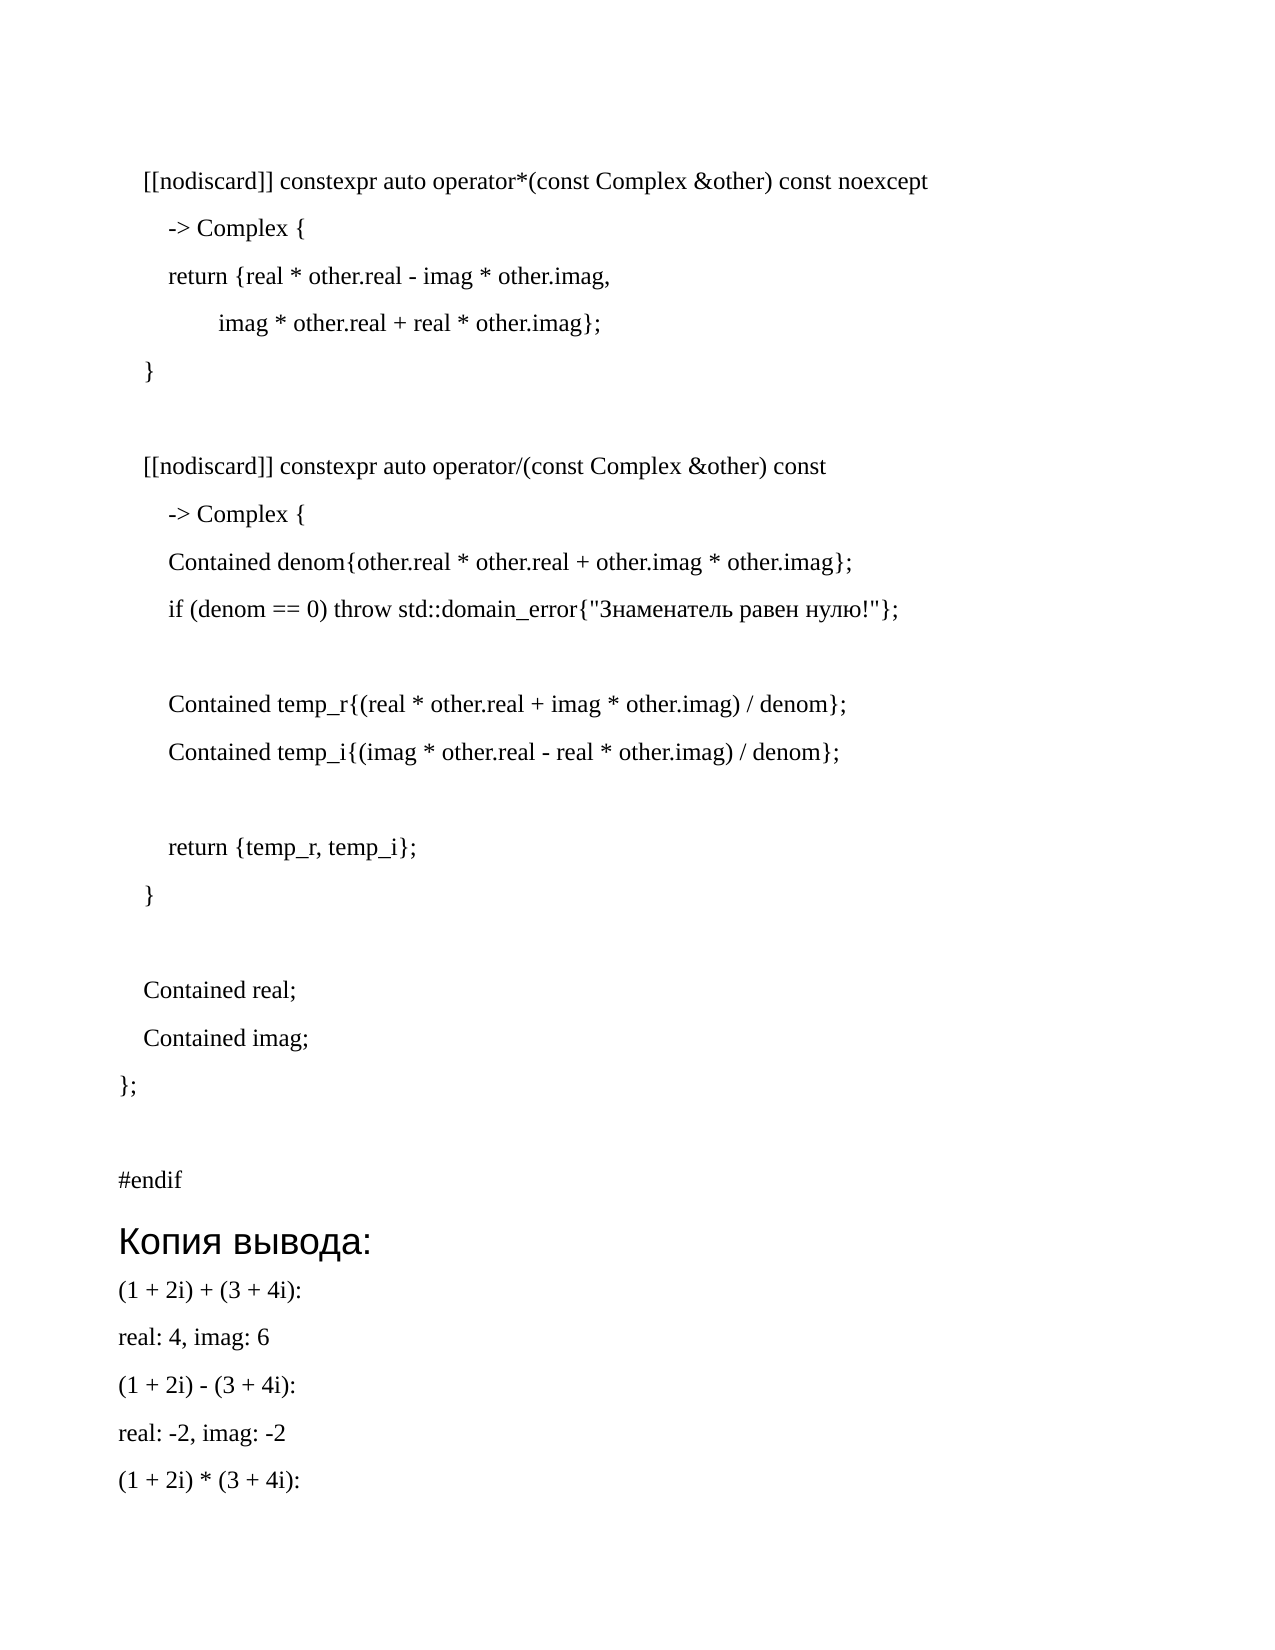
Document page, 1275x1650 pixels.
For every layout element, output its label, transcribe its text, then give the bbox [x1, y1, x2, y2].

text Contained real; [118, 975, 1157, 1004]
text (1 + 2i) * (3 + 4i): [118, 1465, 1157, 1494]
text Contained denom{other.real * other.real + other.imag * other.imag}; [118, 547, 1157, 575]
text } [118, 356, 1157, 385]
text Contained temp_i{(imag * other.real - real * other.imag) / denom}; [118, 737, 1157, 766]
text if (denom == 0) throw std::domain_error{"Знаменатель равен нулю!"}; [118, 594, 1157, 623]
text imag * other.real + real * other.imag}; [118, 308, 1157, 337]
text [[nodiscard]] constexpr auto operator*(const Complex &other) const noexcept [118, 166, 1157, 194]
text -> Complex { [118, 213, 1157, 242]
text Contained imag; [118, 1023, 1157, 1051]
text }; [118, 1070, 1157, 1099]
text #endif [118, 1165, 1157, 1194]
text real: -2, imag: -2 [118, 1418, 1157, 1446]
text } [118, 880, 1157, 908]
text Contained temp_r{(real * other.real + imag * other.imag) / denom}; [118, 689, 1157, 718]
text return {real * other.real - imag * other.imag, [118, 261, 1157, 290]
text -> Complex { [118, 499, 1157, 528]
text return {temp_r, temp_i}; [118, 832, 1157, 861]
text (1 + 2i) + (3 + 4i): [118, 1275, 1157, 1304]
text [[nodiscard]] constexpr auto operator/(const Complex &other) const [118, 451, 1157, 480]
text real: 4, imag: 6 [118, 1322, 1157, 1351]
subtitle Копия вывода: [118, 1219, 1157, 1262]
text (1 + 2i) - (3 + 4i): [118, 1370, 1157, 1399]
